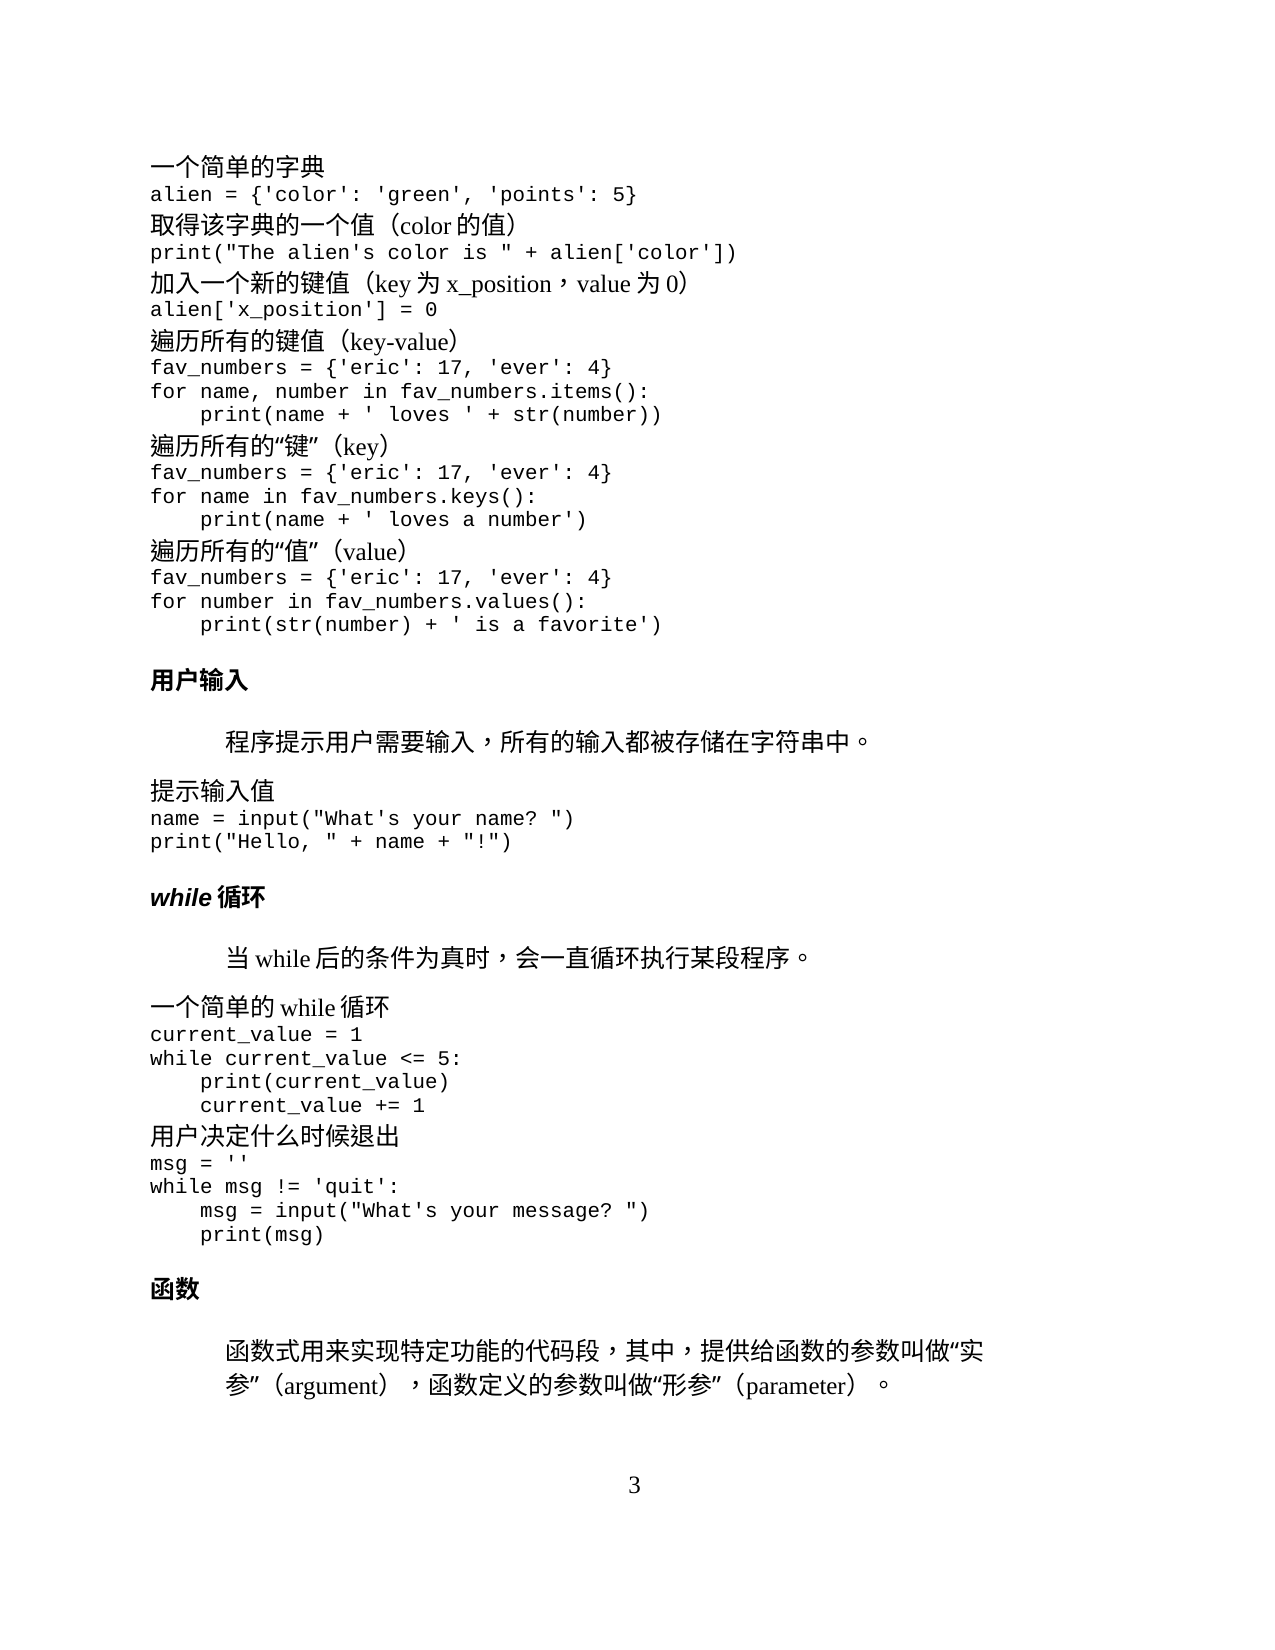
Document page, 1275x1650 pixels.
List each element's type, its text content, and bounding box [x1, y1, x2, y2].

text fav_numbers = {'eric': 17, 'ever': 4} [150, 462, 1125, 486]
text 程序提示用户需要输入，所有的输入都被存储在字符串中。 [225, 724, 1125, 758]
text for name, number in fav_numbers.items(): [150, 381, 1125, 404]
text alien['x_position'] = 0 [150, 299, 1125, 323]
text print(msg) [150, 1224, 1125, 1247]
text 函数式用来实现特定功能的代码段，其中，提供给函数的参数叫做“实参”（argument），函数定义的参数叫做“形参”（parameter）。 [225, 1334, 1125, 1402]
text fav_numbers = {'eric': 17, 'ever': 4} [150, 567, 1125, 591]
text print(str(number) + ' is a favorite') [150, 614, 1125, 638]
text 遍历所有的键值（key-value） [150, 323, 1125, 357]
text 取得该字典的一个值（color的值） [150, 208, 1125, 242]
text print(current_value) [150, 1071, 1125, 1095]
text 一个简单的字典 [150, 150, 1125, 184]
text print("The alien's color is " + alien['color']) [150, 242, 1125, 265]
text msg = input("What's your message? ") [150, 1200, 1125, 1224]
text alien = {'color': 'green', 'points': 5} [150, 184, 1125, 208]
subtitle 用户输入 [150, 663, 1125, 697]
text for number in fav_numbers.values(): [150, 591, 1125, 614]
subtitle 函数 [150, 1272, 1125, 1306]
text 加入一个新的键值（key为x_position，value为0） [150, 265, 1125, 299]
text current_value += 1 [150, 1095, 1125, 1119]
text 当while后的条件为真时，会一直循环执行某段程序。 [225, 941, 1125, 975]
text while msg != 'quit': [150, 1176, 1125, 1200]
text print("Hello, " + name + "!") [150, 831, 1125, 855]
text fav_numbers = {'eric': 17, 'ever': 4} [150, 357, 1125, 381]
subtitle while循环 [150, 880, 1125, 913]
text 提示输入值 [150, 773, 1125, 807]
text for name in fav_numbers.keys(): [150, 486, 1125, 509]
text print(name + ' loves a number') [150, 509, 1125, 533]
text msg = '' [150, 1153, 1125, 1176]
text while current_value <= 5: [150, 1048, 1125, 1071]
text 用户决定什么时候退出 [150, 1119, 1125, 1153]
text 一个简单的while循环 [150, 990, 1125, 1024]
text print(name + ' loves ' + str(number)) [150, 404, 1125, 428]
text 遍历所有的“键”（key） [150, 428, 1125, 462]
text name = input("What's your name? ") [150, 807, 1125, 831]
text current_value = 1 [150, 1024, 1125, 1048]
text 遍历所有的“值”（value） [150, 533, 1125, 567]
